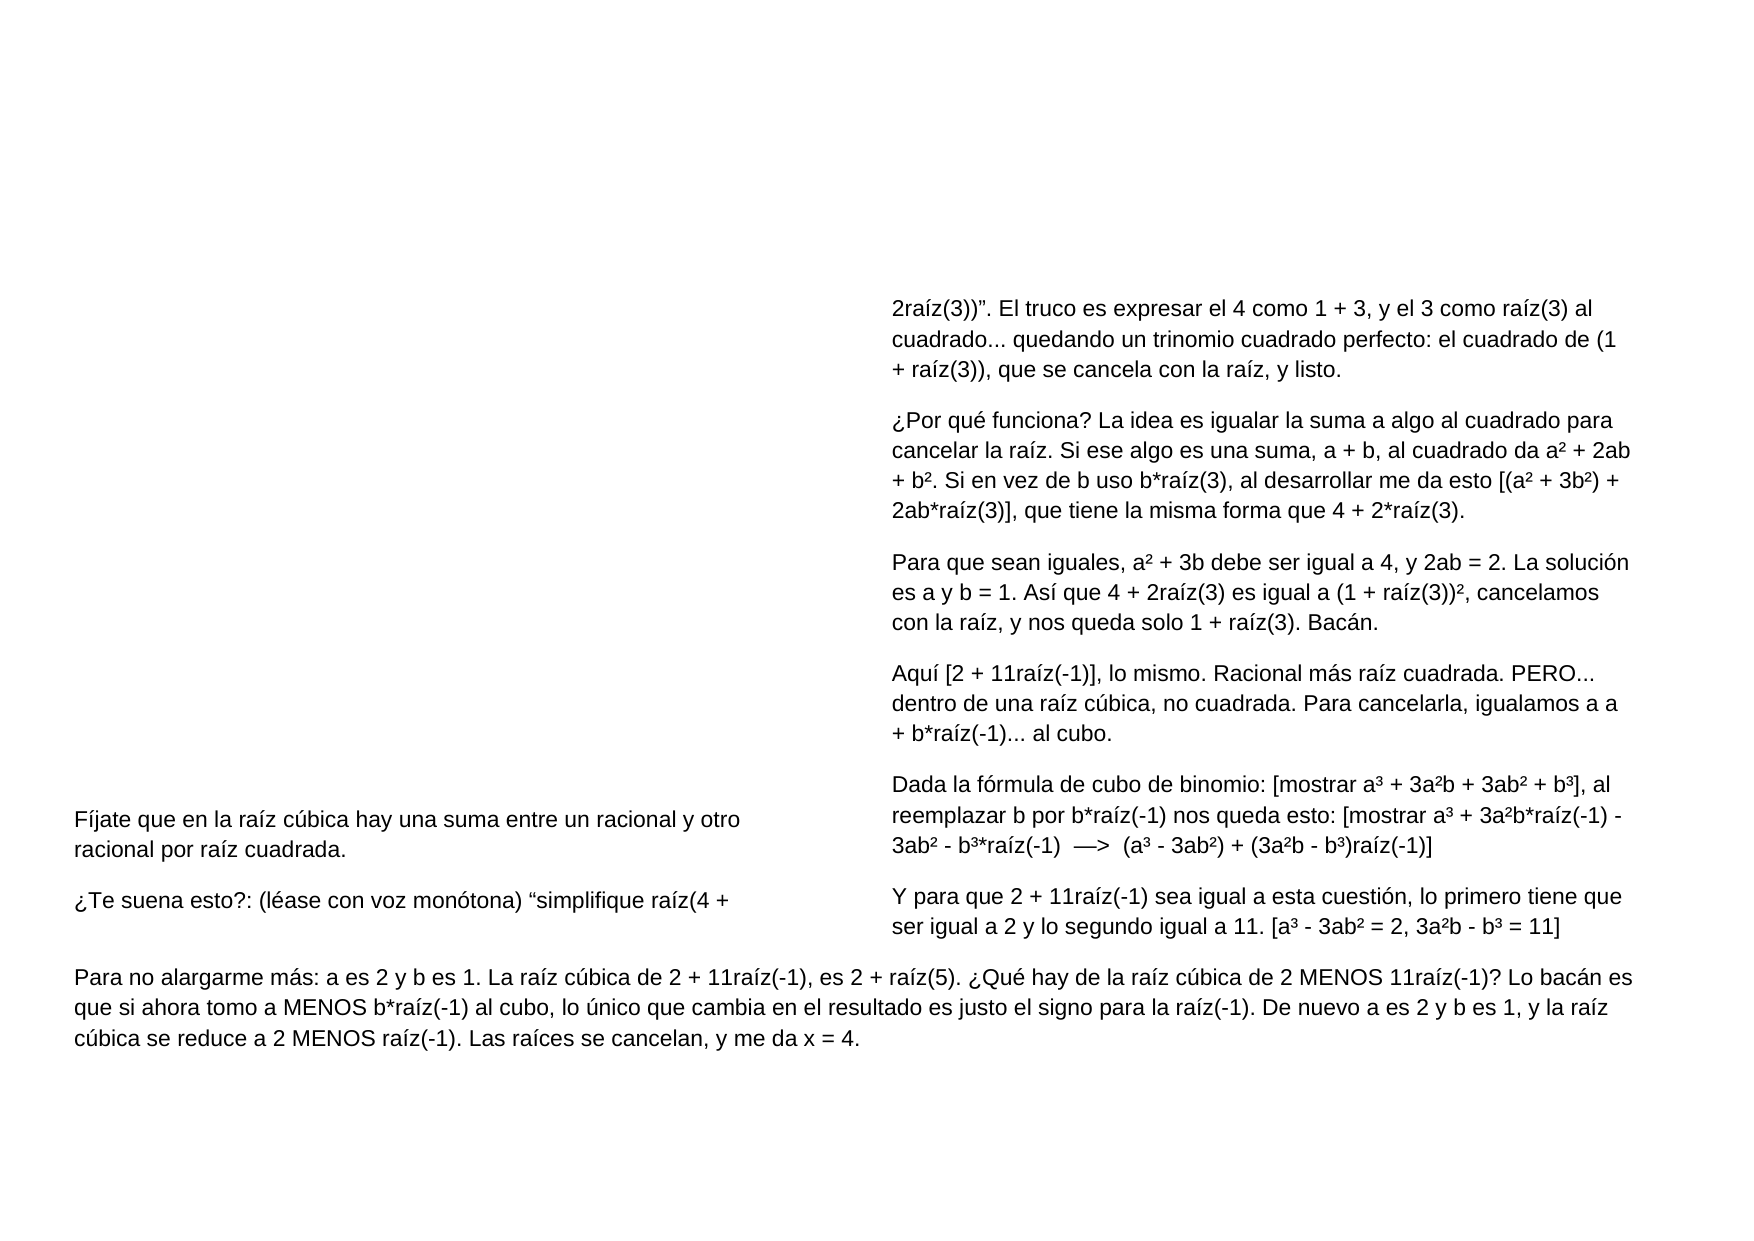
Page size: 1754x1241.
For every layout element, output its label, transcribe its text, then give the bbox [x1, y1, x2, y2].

text Para que sean iguales, a² + 3b debe ser igual a 4, y 2ab = 2. La solución es a y b = 1. Así que 4 + 2raíz(3) es igual a (1 + raíz(3))², cancelamos con la raíz, y nos queda solo 1 + raíz(3). Bacán. [892, 548, 1636, 635]
text ¿Por qué funciona? La idea es igualar la suma a algo al cuadrado para cancelar la raíz. Si ese algo es una suma, a + b, al cuadrado da a² + 2ab + b². Si en vez de b uso b*raíz(3), al desarrollar me da esto [(a² + 3b²) + 2ab*raíz(3)], que tiene la misma forma que 4 + 2*raíz(3). [892, 407, 1636, 524]
text Para no alargarme más: a es 2 y b es 1. La raíz cúbica de 2 + 11raíz(-1), es 2 + raíz(5). ¿Qué hay de la raíz cúbica de 2 MENOS 11raíz(-1)? Lo bacán es que si ahora tomo a MENOS b*raíz(-1) al cubo, lo único que cambia en el resultado es justo el signo para la raíz(-1). De nuevo a es 2 y b es 1, y la raíz cúbica se reduce a 2 MENOS raíz(-1). Las raíces se cancelan, y me da x = 4. [74, 964, 1636, 1051]
text Fíjate que en la raíz cúbica hay una suma entre un racional y otro racional por raíz cuadrada. [74, 806, 818, 862]
text ¿Te suena esto?: (léase con voz monótona) “simplifique raíz(4 + [74, 887, 818, 913]
text Aquí [2 + 11raíz(-1)], lo mismo. Racional más raíz cuadrada. PERO... dentro de una raíz cúbica, no cuadrada. Para cancelarla, igualamos a a + b*raíz(-1)... al cubo. [892, 660, 1636, 747]
text Dada la fórmula de cubo de binomio: [mostrar a³ + 3a²b + 3ab² + b³], al reemplazar b por b*raíz(-1) nos queda esto: [mostrar a³ + 3a²b*raíz(-1) - 3ab² - b³*raíz(-1) —> (a³ - 3ab²) + (3a²b - b³)raíz(-1)] [892, 771, 1636, 858]
text 2raíz(3))”. El truco es expresar el 4 como 1 + 3, y el 3 como raíz(3) al cuadrado... quedando un trinomio cuadrado perfecto: el cuadrado de (1 + raíz(3)), que se cancela con la raíz, y listo. [892, 295, 1636, 382]
text Y para que 2 + 11raíz(-1) sea igual a esta cuestión, lo primero tiene que ser igual a 2 y lo segundo igual a 11. [a³ - 3ab² = 2, 3a²b - b³ = 11] [892, 883, 1636, 939]
